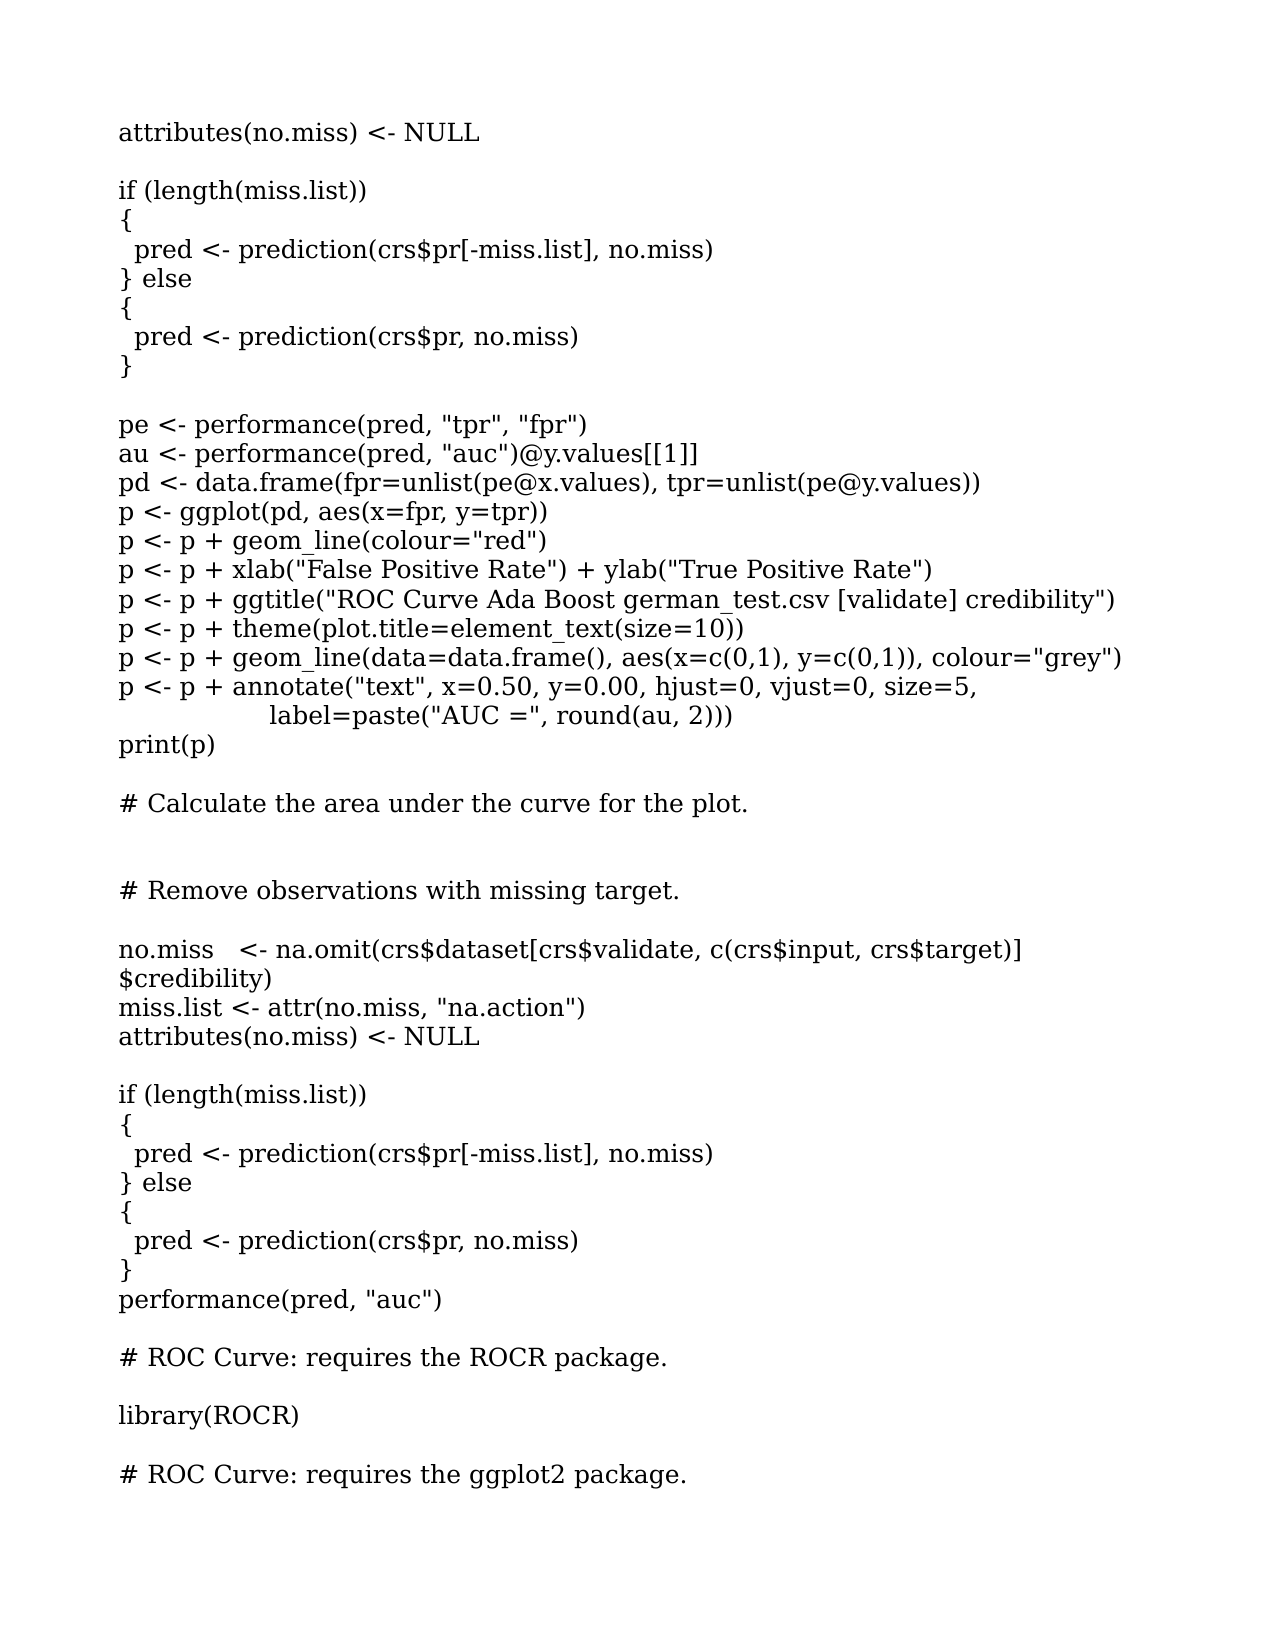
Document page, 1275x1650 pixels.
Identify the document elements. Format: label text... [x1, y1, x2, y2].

text p <- p + theme(plot.title=element_text(size=10)) [118, 614, 1157, 643]
text if (length(miss.list)) [118, 1081, 1157, 1110]
text } else [118, 1168, 1157, 1197]
text p <- p + annotate("text", x=0.50, y=0.00, hjust=0, vjust=0, size=5, [118, 672, 1157, 701]
text au <- performance(pred, "auc")@y.values[[1]] [118, 439, 1157, 468]
text p <- ggplot(pd, aes(x=fpr, y=tpr)) [118, 497, 1157, 526]
text pd <- data.frame(fpr=unlist(pe@x.values), tpr=unlist(pe@y.values)) [118, 468, 1157, 497]
text no.miss <- na.omit(crs$dataset[crs$validate, c(crs$input, crs$target)]$credibility) [118, 935, 1157, 993]
text pred <- prediction(crs$pr, no.miss) [118, 1226, 1157, 1256]
text if (length(miss.list)) [118, 176, 1157, 206]
text } [118, 1256, 1157, 1285]
text { [118, 293, 1157, 322]
text p <- p + geom_line(colour="red") [118, 526, 1157, 556]
text { [118, 1197, 1157, 1226]
text pe <- performance(pred, "tpr", "fpr") [118, 410, 1157, 439]
text } [118, 351, 1157, 381]
text # Calculate the area under the curve for the plot. [118, 789, 1157, 818]
text pred <- prediction(crs$pr, no.miss) [118, 322, 1157, 351]
text # Remove observations with missing target. [118, 876, 1157, 906]
text pred <- prediction(crs$pr[-miss.list], no.miss) [118, 1139, 1157, 1168]
text pred <- prediction(crs$pr[-miss.list], no.miss) [118, 235, 1157, 264]
text attributes(no.miss) <- NULL [118, 118, 1157, 147]
text label=paste("AUC =", round(au, 2))) [118, 701, 1157, 731]
text { [118, 1110, 1157, 1139]
text miss.list <- attr(no.miss, "na.action") [118, 993, 1157, 1022]
text } else [118, 264, 1157, 293]
text print(p) [118, 731, 1157, 760]
text performance(pred, "auc") [118, 1285, 1157, 1314]
text p <- p + ggtitle("ROC Curve Ada Boost german_test.csv [validate] credibility") [118, 585, 1157, 614]
text # ROC Curve: requires the ggplot2 package. [118, 1460, 1157, 1489]
text # ROC Curve: requires the ROCR package. [118, 1343, 1157, 1372]
text { [118, 206, 1157, 235]
text attributes(no.miss) <- NULL [118, 1022, 1157, 1051]
text library(ROCR) [118, 1401, 1157, 1431]
text p <- p + geom_line(data=data.frame(), aes(x=c(0,1), y=c(0,1)), colour="grey") [118, 643, 1157, 672]
text p <- p + xlab("False Positive Rate") + ylab("True Positive Rate") [118, 556, 1157, 585]
